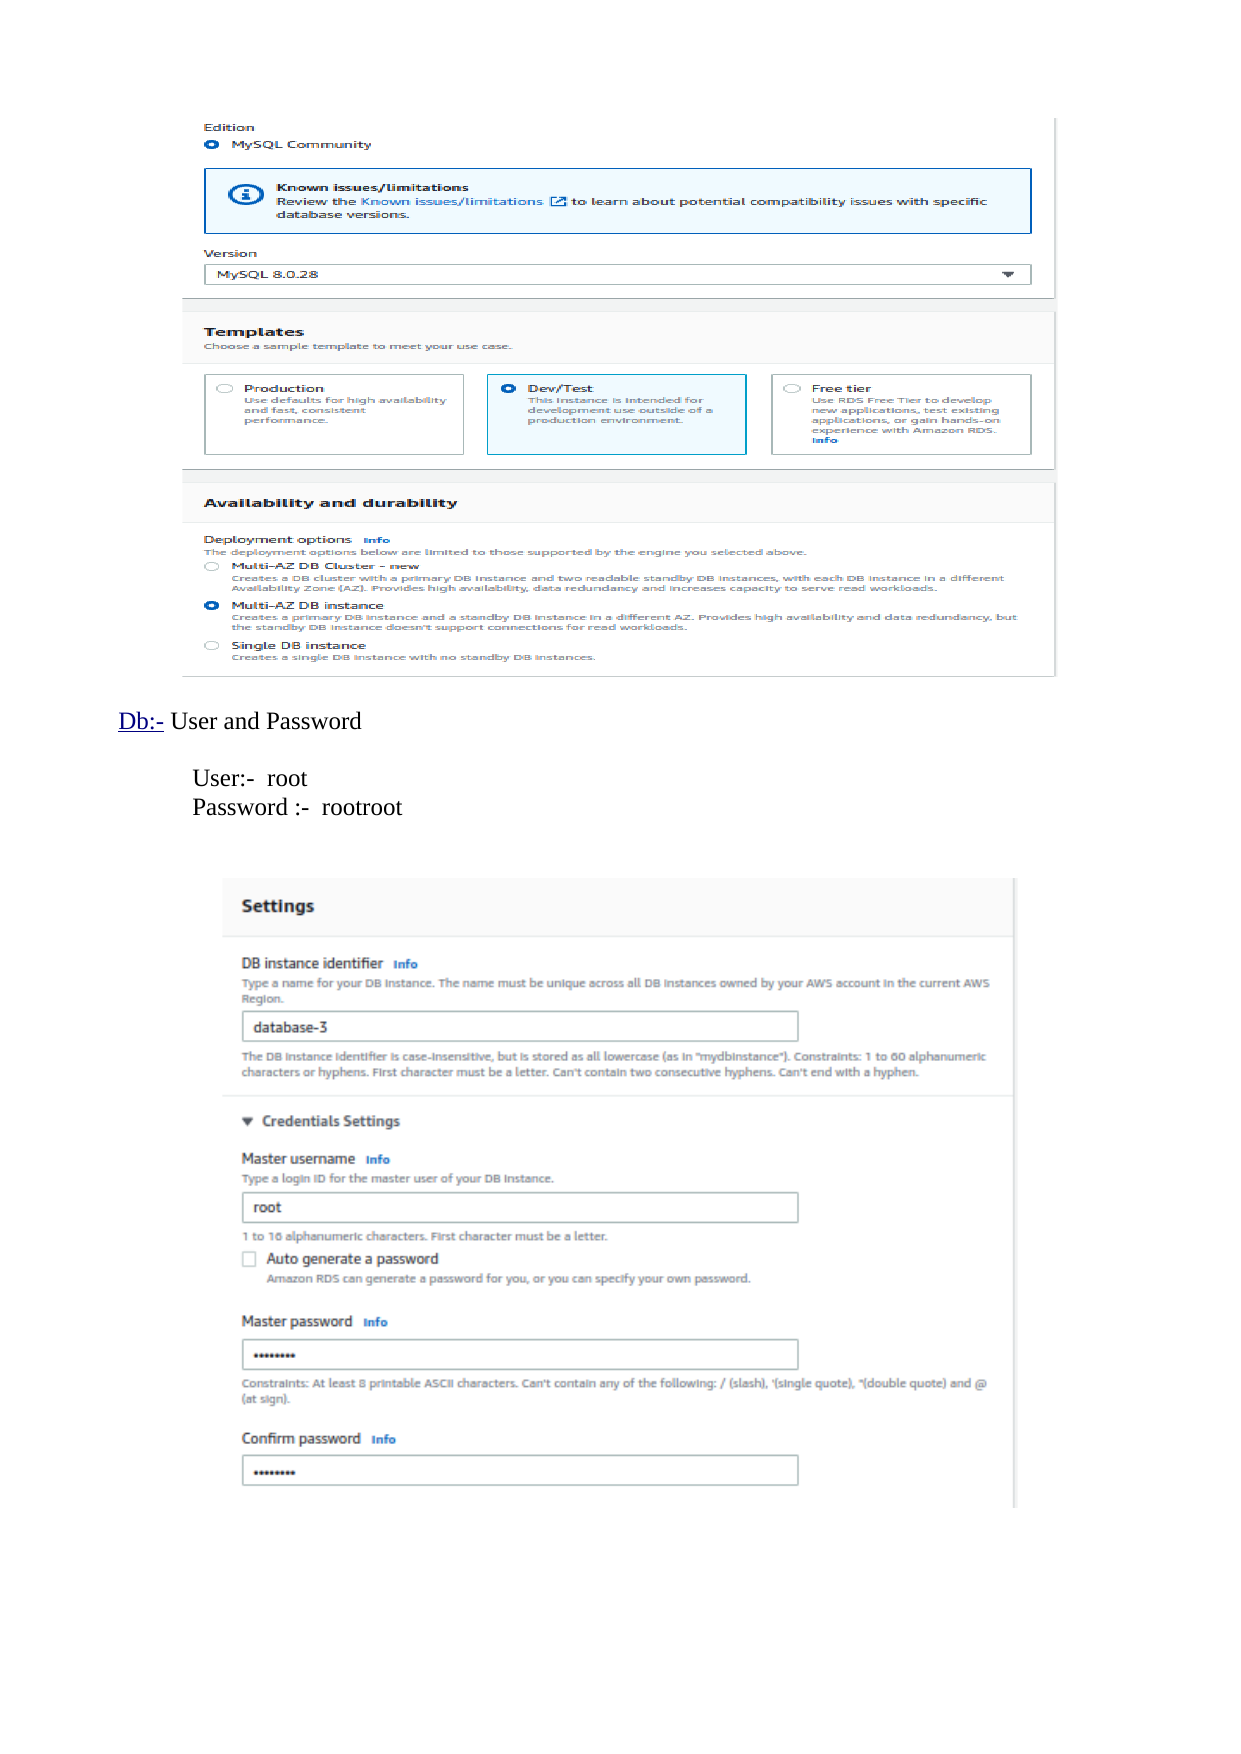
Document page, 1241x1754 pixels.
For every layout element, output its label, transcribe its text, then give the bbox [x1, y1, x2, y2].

picture [182, 118, 1058, 677]
picture [222, 878, 1018, 1508]
text Db:- User and Password [118, 706, 1122, 734]
text Password :- rootroot [118, 792, 1122, 821]
text User:- root [118, 763, 1122, 792]
